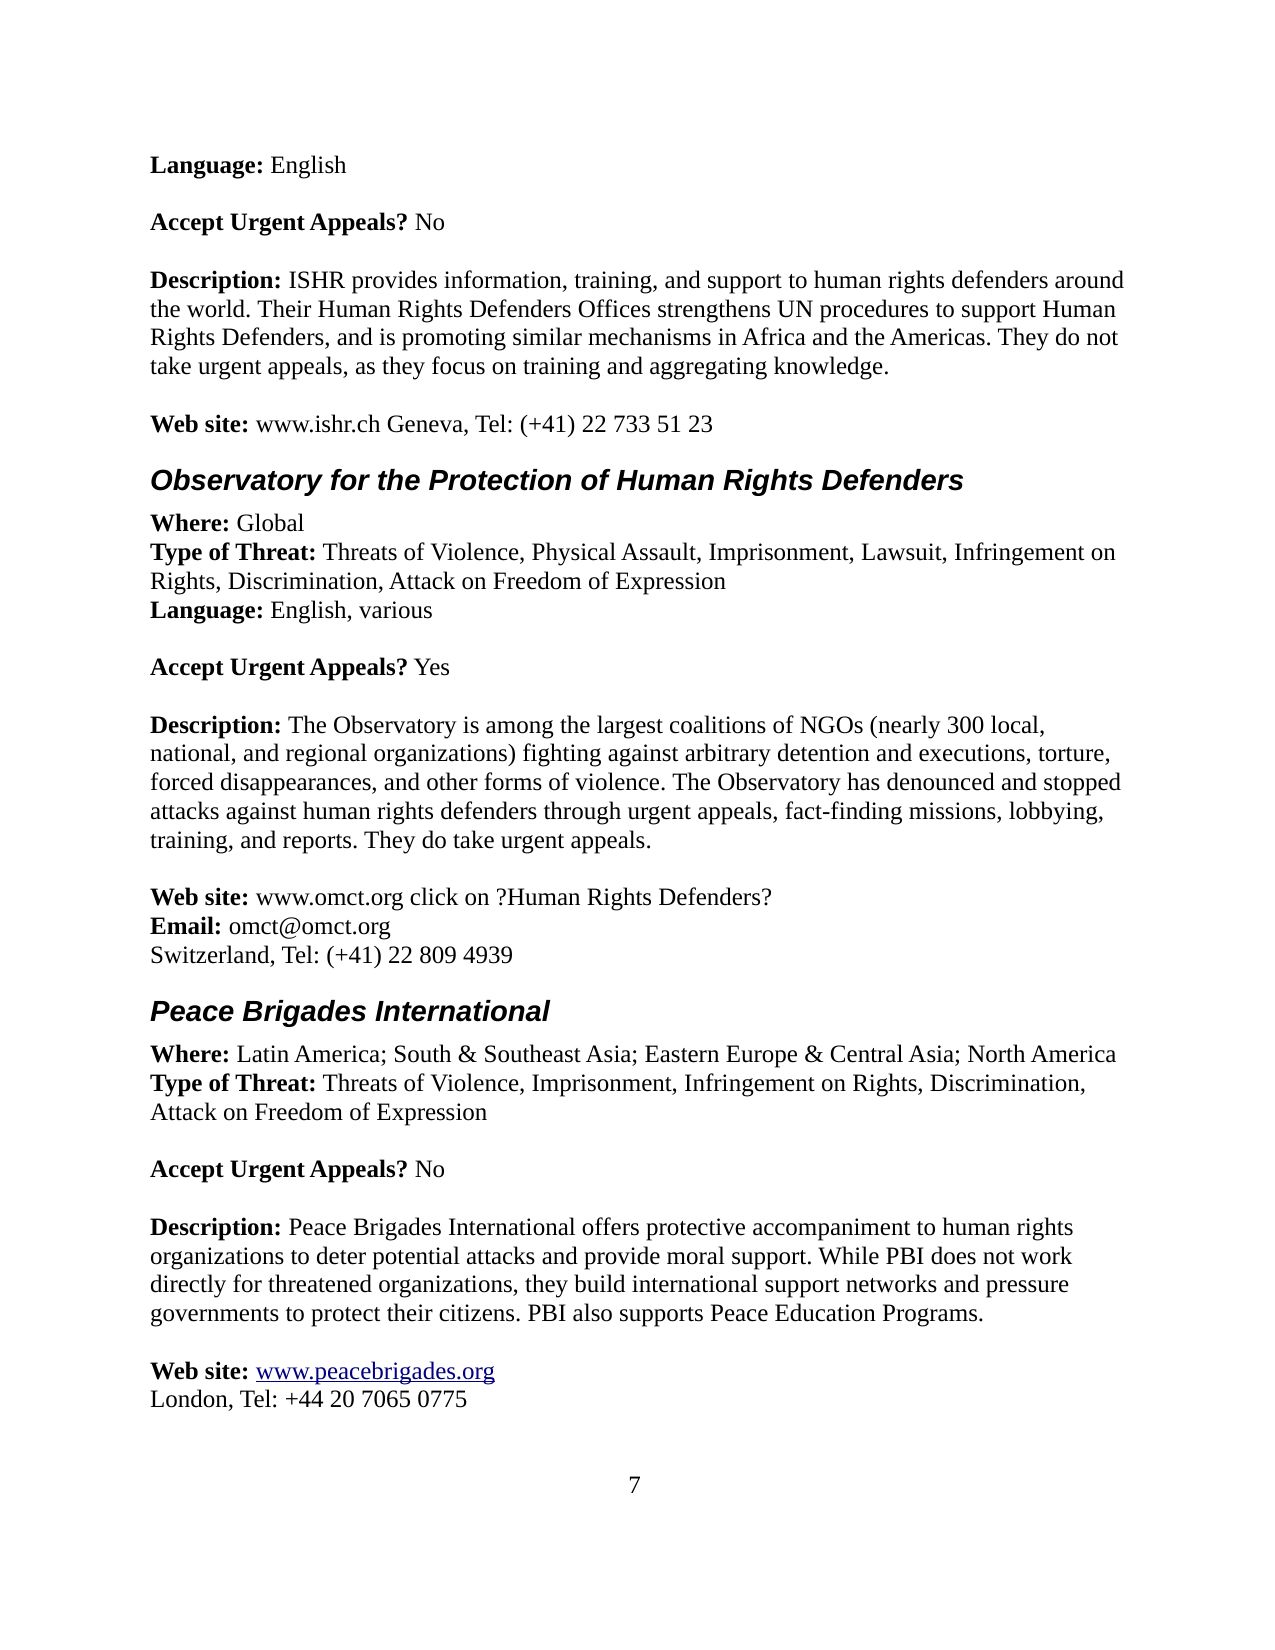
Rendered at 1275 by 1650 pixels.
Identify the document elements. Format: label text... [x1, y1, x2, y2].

text Where: Latin America; South & Southeast Asia; Eastern Europe & Central Asia; North America Type of Threat: Threats of Violence, Imprisonment, Infringement on Rights, Discrimination, Attack on Freedom of Expression Accept Urgent Appeals? No Description: Peace Brigades International offers protective accompaniment to human rights organizations to deter potential attacks and provide moral support. While PBI does not work directly for threatened organizations, they build international support networks and pressure governments to protect their citizens. PBI also supports Peace Education Programs. Web site: www.peacebrigades.org London, Tel: +44 20 7065 0775 [150, 1039, 1125, 1413]
subtitle Peace Brigades International [150, 993, 1125, 1027]
text Language: English Accept Urgent Appeals? No Description: ISHR provides information, training, and support to human rights defenders around the world. Their Human Rights Defenders Offices strengthens UN procedures to support Human Rights Defenders, and is promoting similar mechanisms in Africa and the Americas. They do not take urgent appeals, as they focus on training and aggregating knowledge. Web site: www.ishr.ch Geneva, Tel: (+41) 22 733 51 23 [150, 150, 1125, 437]
text Where: Global Type of Threat: Threats of Violence, Physical Assault, Imprisonment, Lawsuit, Infringement on Rights, Discrimination, Attack on Freedom of Expression Language: English, various Accept Urgent Appeals? Yes Description: The Observatory is among the largest coalitions of NGOs (nearly 300 local, national, and regional organizations) fighting against arbitrary detention and executions, torture, forced disappearances, and other forms of violence. The Observatory has denounced and stopped attacks against human rights defenders through urgent appeals, fact-finding missions, lobbying, training, and reports. They do take urgent appeals. Web site: www.omct.org click on ?Human Rights Defenders? Email: omct@omct.org Switzerland, Tel: (+41) 22 809 4939 [150, 508, 1125, 968]
subtitle Observatory for the Protection of Human Rights Defenders [150, 462, 1125, 496]
